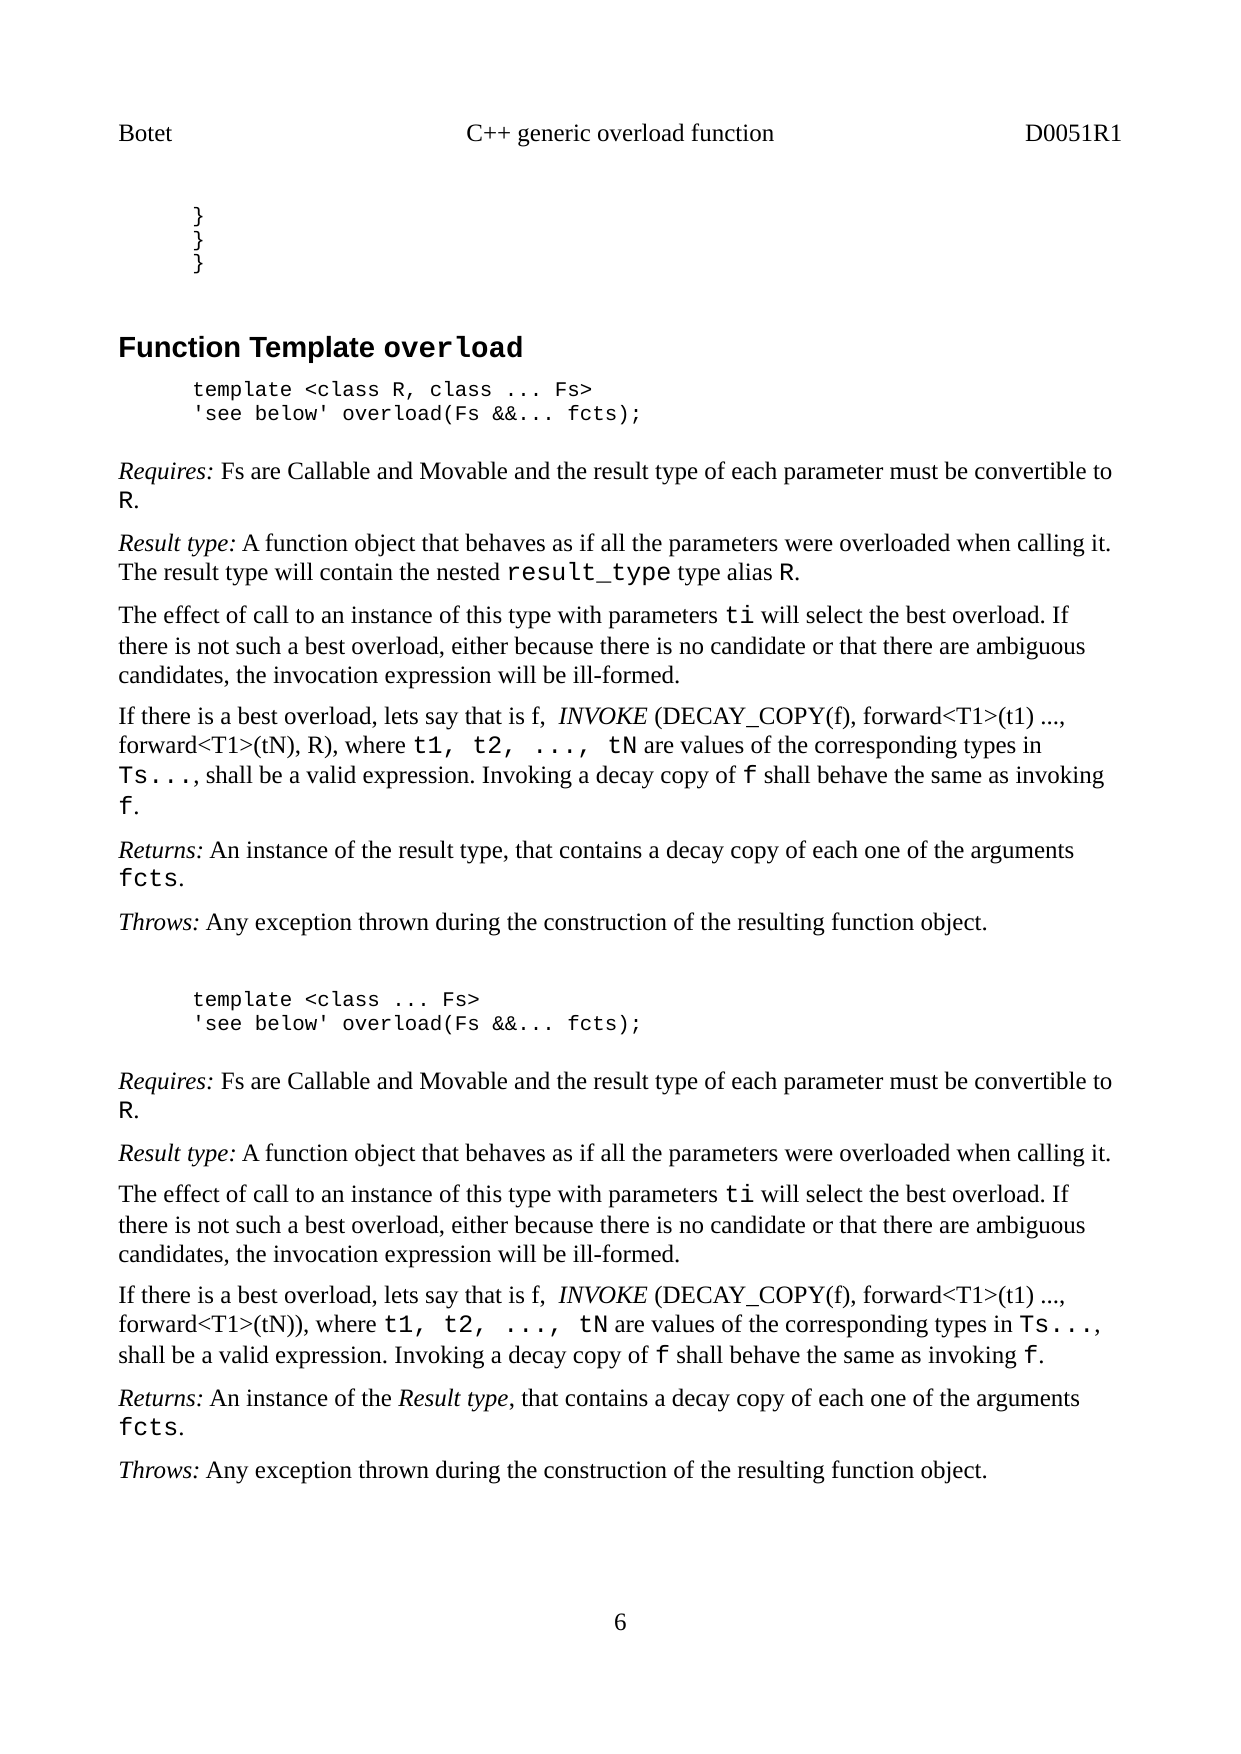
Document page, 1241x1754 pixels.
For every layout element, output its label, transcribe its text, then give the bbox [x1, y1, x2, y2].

text The effect of call to an instance of this type with parameters ti will select the best overload. If there is not such a best overload, either because there is no candidate or that there are ambiguous candidates, the invocation expression will be ill-formed. [118, 600, 1122, 688]
text 'see below' overload(Fs &&... fcts); [192, 403, 1122, 426]
text Result type: A function object that behaves as if all the parameters were overloaded when calling it. [118, 1138, 1122, 1167]
text } [192, 229, 1122, 252]
text The effect of call to an instance of this type with parameters ti will select the best overload. If there is not such a best overload, either because there is no candidate or that there are ambiguous candidates, the invocation expression will be ill-formed. [118, 1179, 1122, 1268]
text Requires: Fs are Callable and Movable and the result type of each parameter must be convertible to R. [118, 1066, 1122, 1126]
text Requires: Fs are Callable and Movable and the result type of each parameter must be convertible to R. [118, 456, 1122, 516]
text 'see below' overload(Fs &&... fcts); [192, 1013, 1122, 1037]
text Result type: A function object that behaves as if all the parameters were overloaded when calling it. The result type will contain the nested result_type type alias R. [118, 528, 1122, 588]
text } [192, 252, 1122, 276]
text Returns: An instance of the result type, that contains a decay copy of each one of the arguments fcts. [118, 835, 1122, 894]
text template <class R, class ... Fs> [192, 379, 1122, 403]
text If there is a best overload, lets say that is f, INVOKE (DECAY_COPY(f), forward<T1>(t1) ..., forward<T1>(tN), R), where t1, t2, ..., tN are values of the corresponding types in Ts..., shall be a valid expression. Invoking a decay copy of f shall behave the same as invoking f. [118, 701, 1122, 822]
text template <class ... Fs> [192, 989, 1122, 1013]
text Throws: Any exception thrown during the construction of the resulting function object. [118, 1455, 1122, 1484]
text If there is a best overload, lets say that is f, INVOKE (DECAY_COPY(f), forward<T1>(t1) ..., forward<T1>(tN)), where t1, t2, ..., tN are values of the corresponding types in Ts..., shall be a valid expression. Invoking a decay copy of f shall behave the same as invoking f. [118, 1280, 1122, 1371]
text Throws: Any exception thrown during the construction of the resulting function object. [118, 907, 1122, 936]
subtitle Function Template overload [118, 331, 1122, 367]
text } [192, 205, 1122, 229]
text Returns: An instance of the Result type, that contains a decay copy of each one of the arguments fcts. [118, 1383, 1122, 1443]
